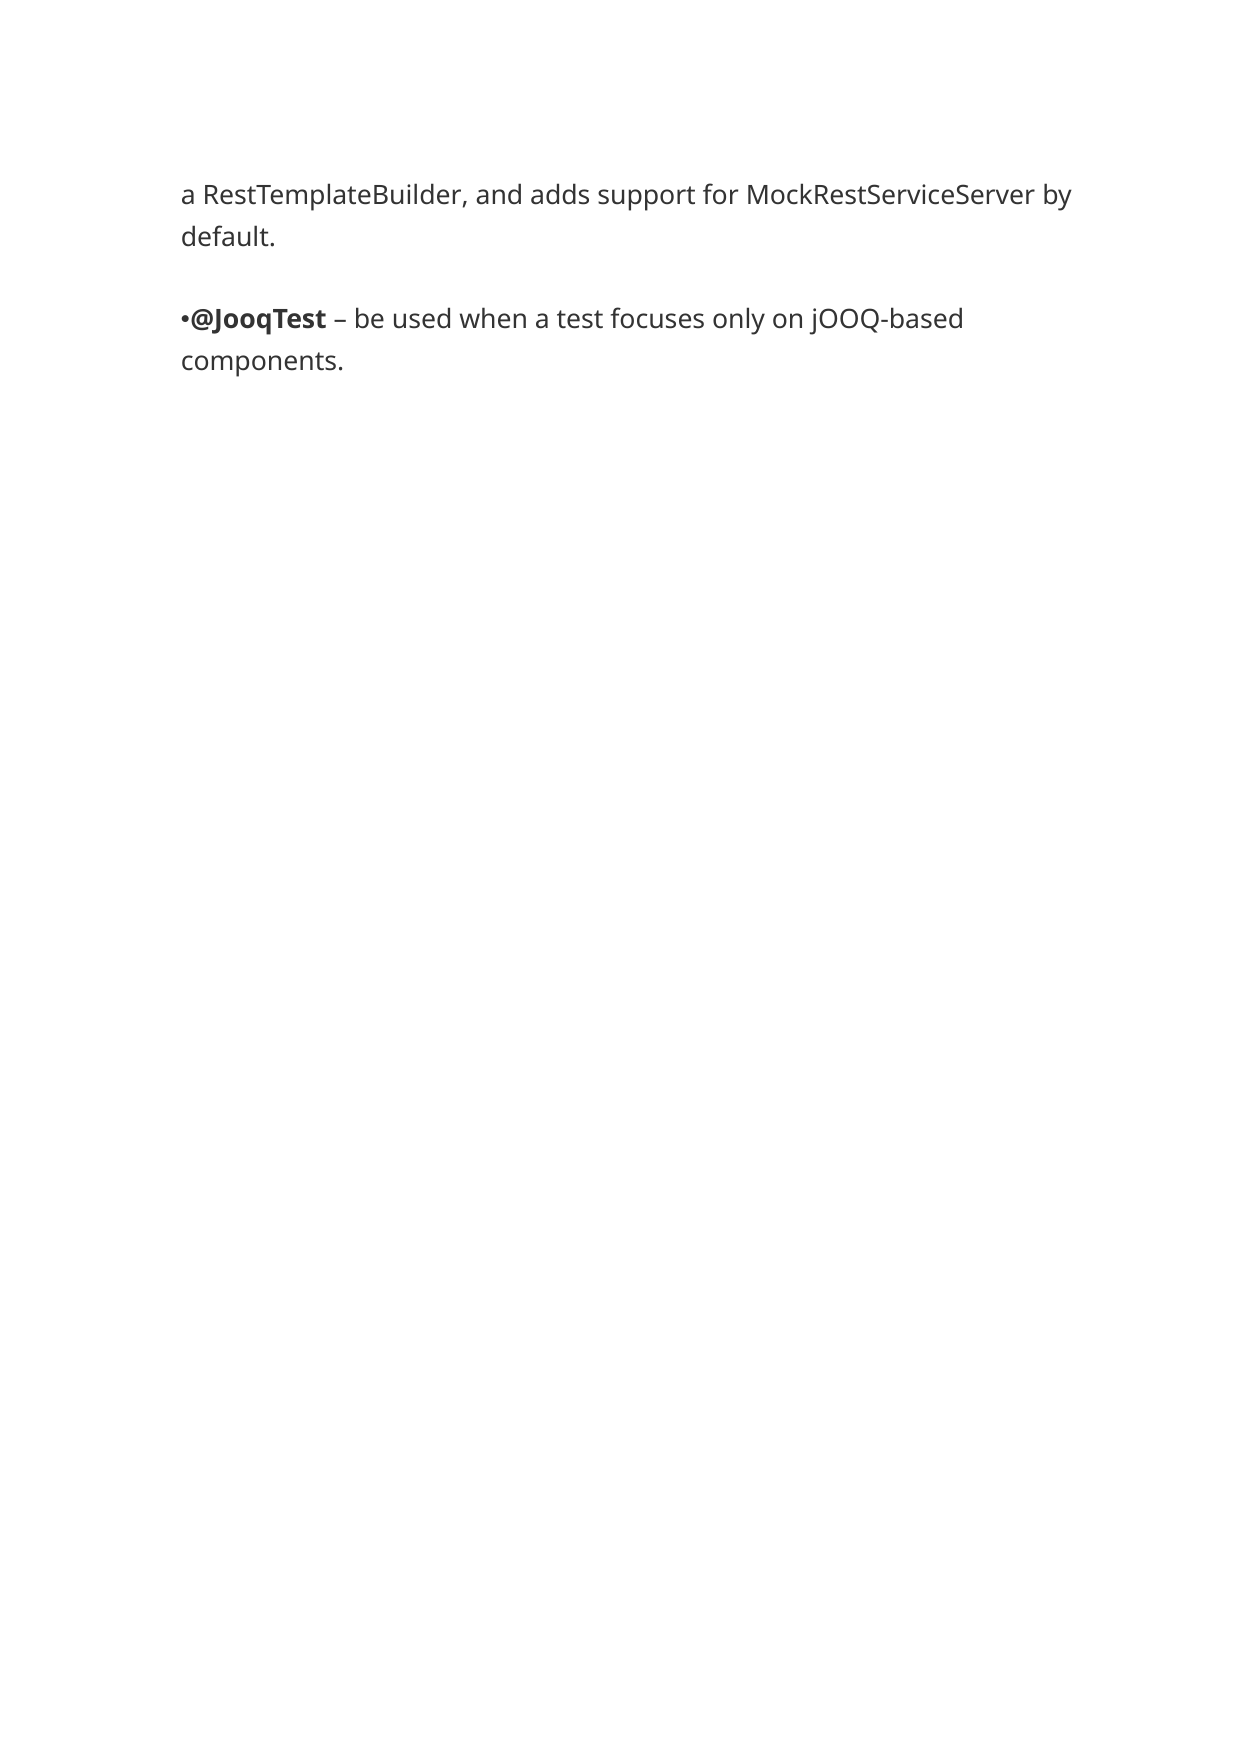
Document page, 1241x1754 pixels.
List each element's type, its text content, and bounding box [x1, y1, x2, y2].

list @JooqTest – be used when a test focuses only on jOOQ-based components. [118, 300, 1122, 378]
list a RestTemplateBuilder, and adds support for MockRestServiceServer by default. [118, 176, 1122, 254]
